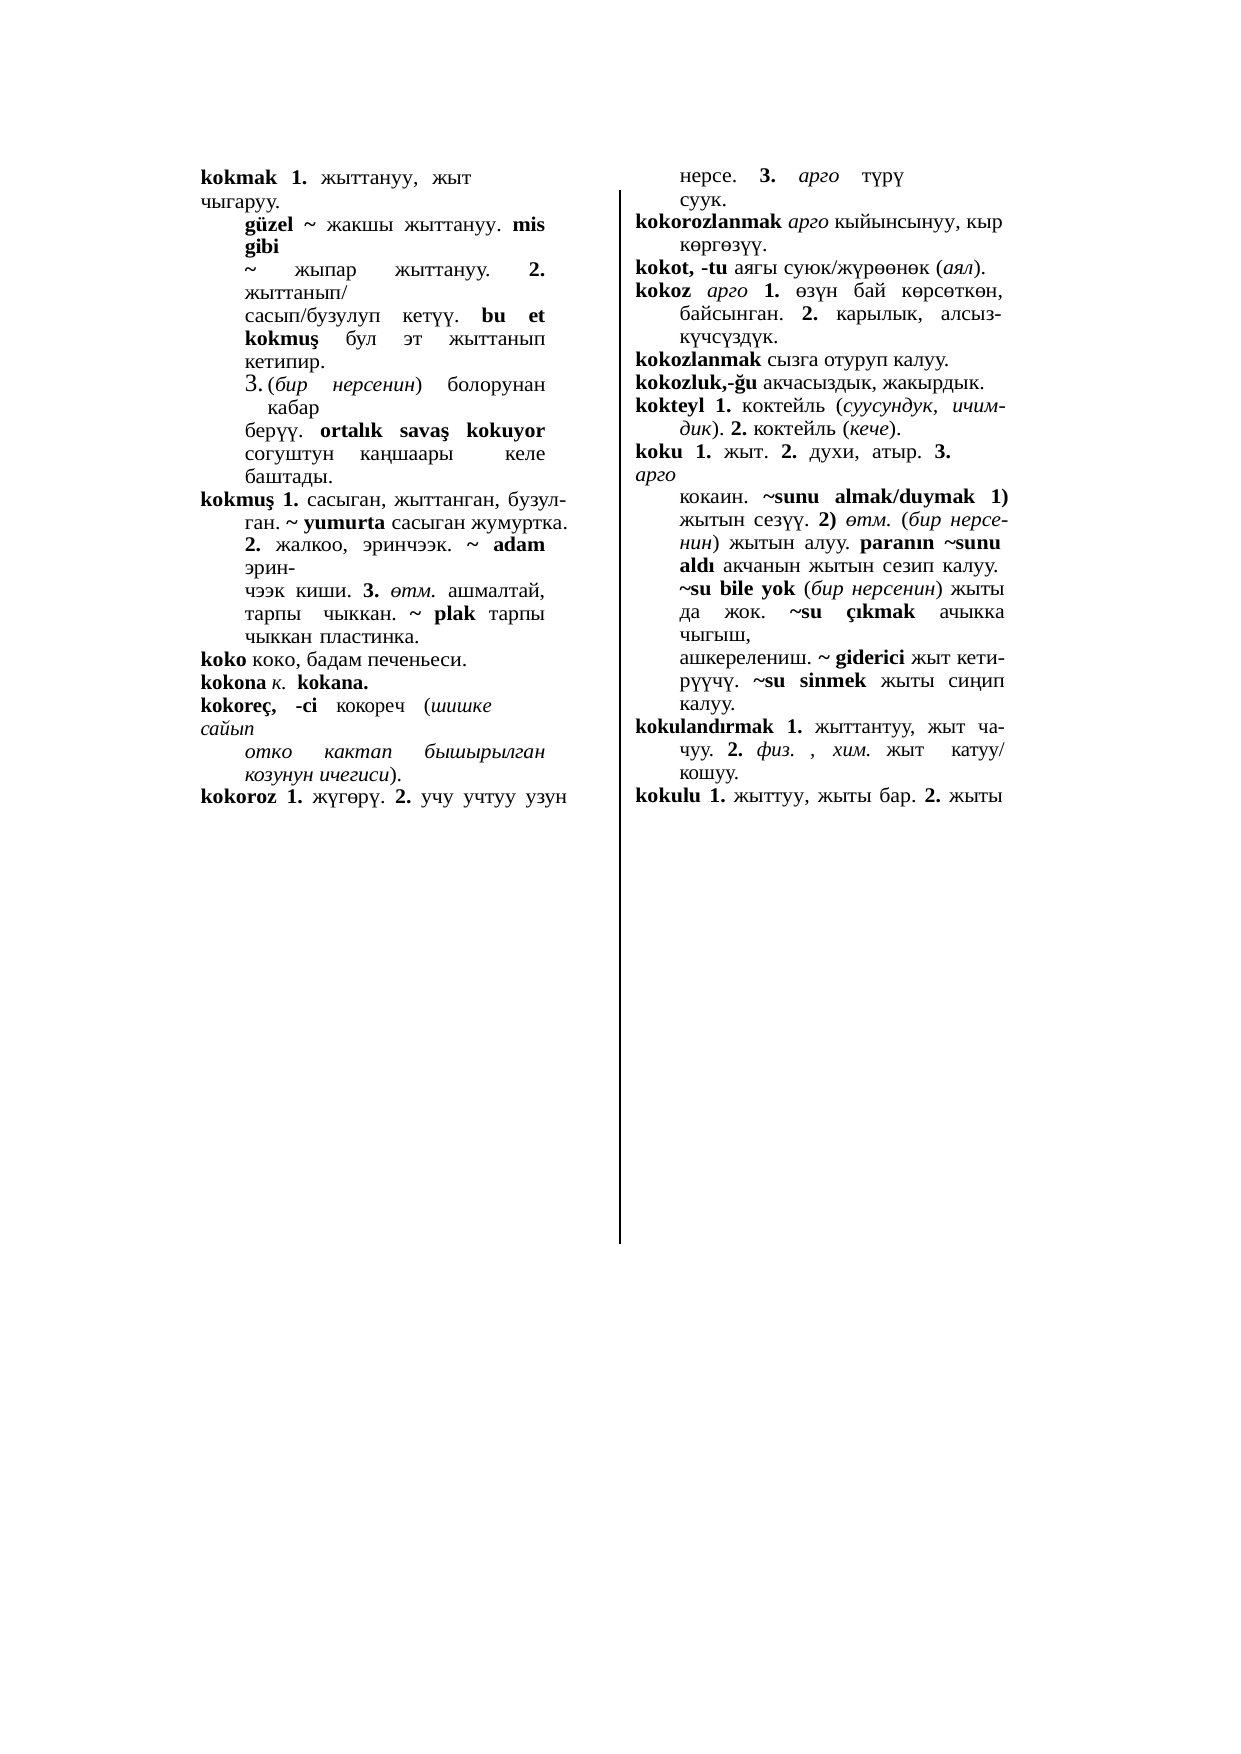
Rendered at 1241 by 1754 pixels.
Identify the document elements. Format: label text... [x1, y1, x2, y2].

text kokmuş 1. сасыган, жыттанган, бузул- ган. ~ yumurta сасыган жумуртка. [200, 488, 571, 534]
text kokozluk,-ğu акчасыздык, жакырдык. [635, 371, 1005, 394]
text kokoroz 1. жүгөрү. 2. учу учтуу узун [200, 786, 606, 808]
text kokteyl 1. коктейль (суусундук, ичим- дик). 2. коктейль (кече). [635, 394, 1008, 440]
text aldı акчанын жытын сезип калуу. [679, 554, 1004, 577]
text koku 1. жыт. 2. духи, атыр. 3. арго [635, 440, 1005, 486]
text ашкерелениш. ~ giderici жыт кети- рүүчү. ~su sinmek жыты сиңип калуу. [679, 646, 1005, 715]
text kokozlanmak сызга отуруп калуу. [635, 348, 1065, 371]
text сасып/бузулуп кетүү. bu et kokmuş бул эт жыттанып кетипир. [244, 304, 545, 373]
text kokot, -tu аягы суюк/жүрөөнөк (аял). [635, 256, 1065, 279]
text kokorozlanmak арго кыйынсынуу, кыр көргөзүү. [635, 211, 1004, 256]
text koko коко, бадам печеньеси. [200, 648, 545, 671]
text kokmak 1. жыттануу, жыт чыгаруу. [200, 164, 545, 213]
text күчсүздүк. [679, 325, 781, 348]
text 2. жалкоо, эринчээк. ~ adam эрин- [244, 534, 545, 579]
text kokoz арго 1. өзүн бай көрсөткөн, байсынган. 2. карылык, алсыз- [635, 279, 1004, 325]
text ~su bile yok (бир нерсенин) жыты да жок. ~su çıkmak ачыкка чыгыш, [679, 577, 1004, 646]
list (бир нерсенин) болорунан кабар [244, 373, 545, 419]
text kokona к. kokana. [200, 671, 545, 694]
text ~ жыпар жыттануу. 2. жыттанып/ [244, 258, 545, 304]
text güzel ~ жакшы жыттануу. mis gibi [244, 213, 545, 258]
text kokoreç, -ci кокореч (шишке сайып [200, 694, 545, 740]
text kokulu 1. жыттуу, жыты бар. 2. жыты [635, 784, 1033, 807]
text нерсе. 3. арго түрү суук. [679, 164, 904, 211]
text отко кактап бышырылган козунун ичегиси). [244, 740, 545, 786]
text кокаин. ~sunu almak/duymak 1) жытын сезүү. 2) өтм. (бир нерсе- нин) жытын алуу. paranın ~sunu [679, 486, 1008, 554]
text берүү. ortalık savaş kokuyor согуштун каңшаары келе баштады. [244, 419, 545, 488]
text чээк киши. 3. өтм. ашмалтай, тарпы чыккан. ~ plak тарпы чыккан пластинка. [244, 579, 545, 648]
text kokulandırmak 1. жыттантуу, жыт ча- чуу. 2. физ. , хим. жыт катуу/ кошуу. [635, 715, 1005, 784]
